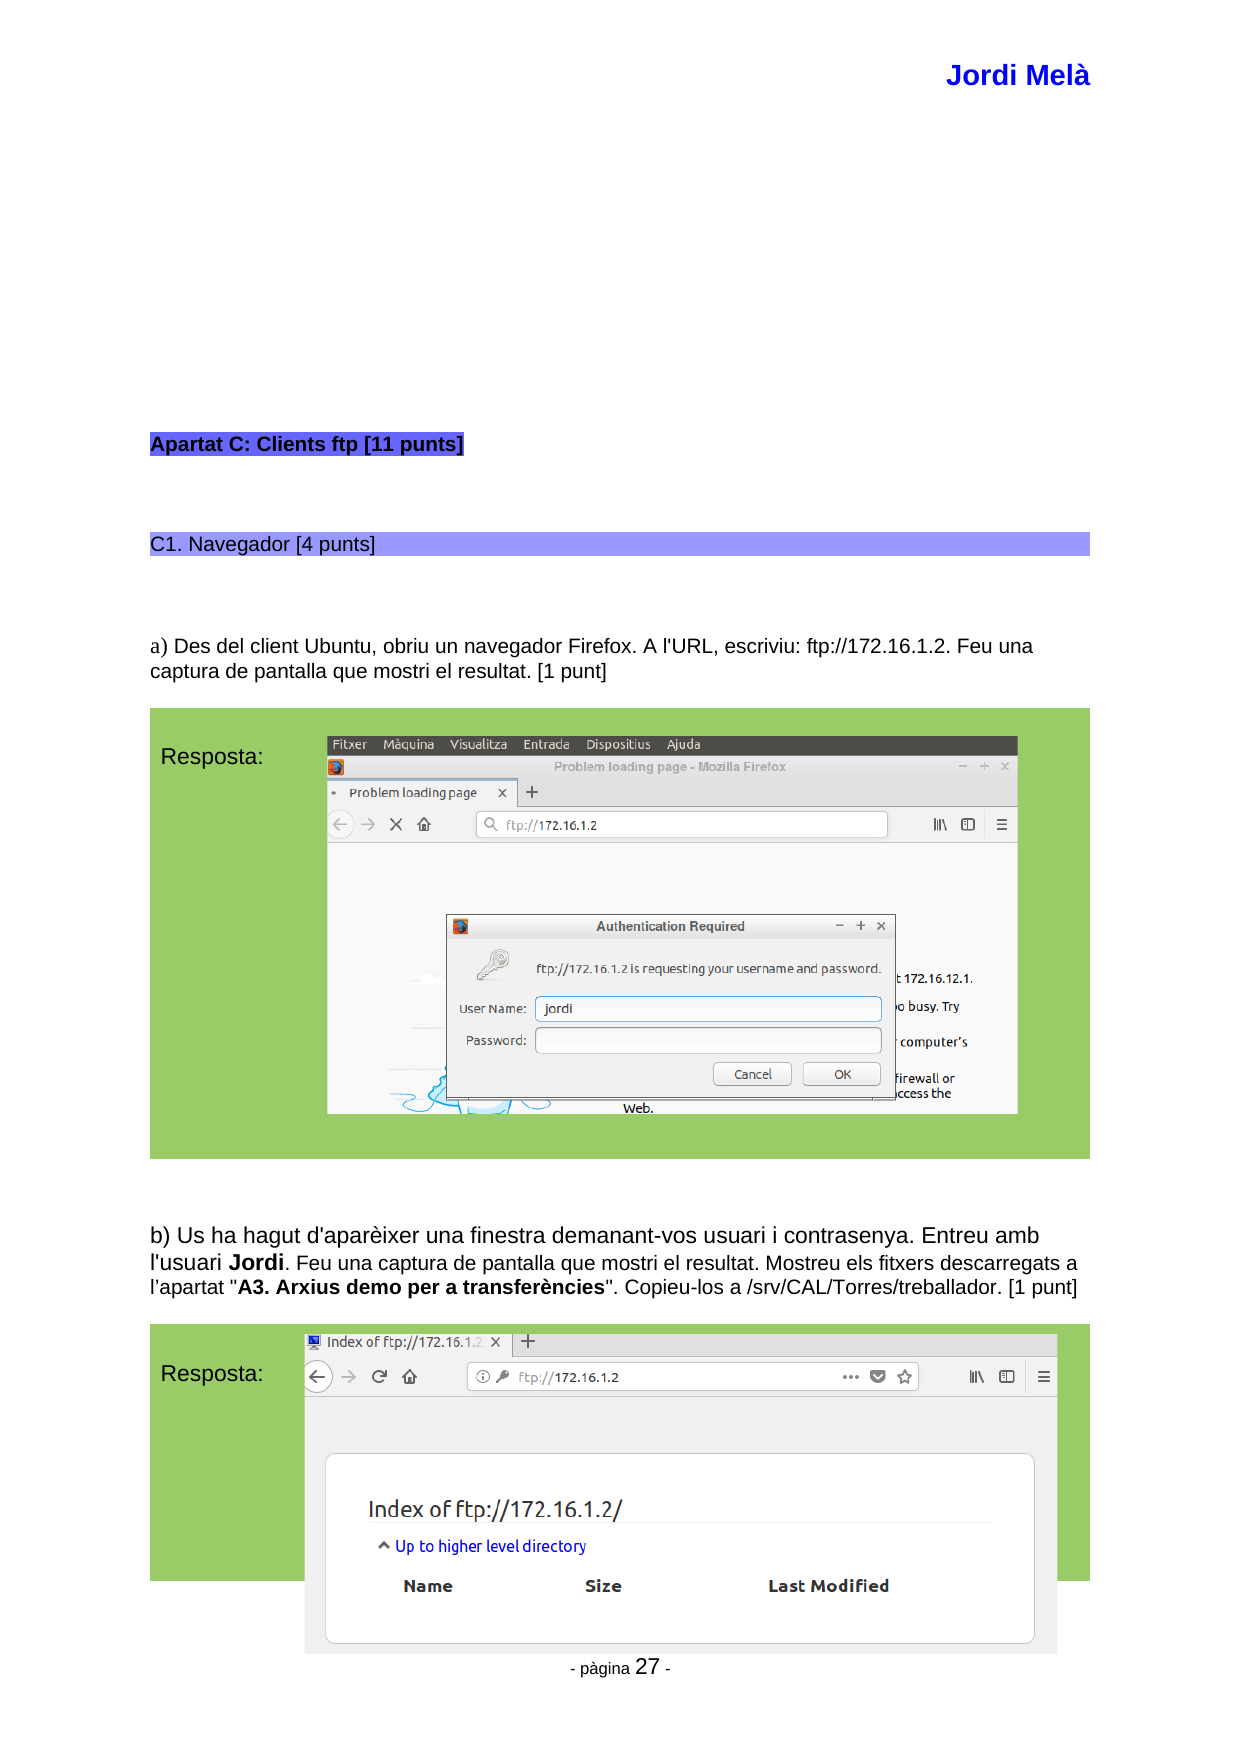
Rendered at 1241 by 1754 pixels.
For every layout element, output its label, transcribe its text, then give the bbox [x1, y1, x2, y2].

picture [327, 736, 1018, 1114]
table_cell [1058, 1421, 1090, 1581]
table_cell [150, 805, 1090, 1159]
text Apartat C: Clients ftp [11 punts] [150, 432, 1090, 456]
table_cell [150, 1421, 304, 1581]
text a) Des del client Ubuntu, obriu un navegador Firefox. A l'URL, escriviu: ftp://172.16.1.2. Feu una captura de pantalla que mostri el resultat. [1 punt] [150, 632, 1090, 682]
picture [304, 1334, 1058, 1654]
text C1. Navegador [4 punts] [150, 532, 1090, 556]
table_header Resposta: [150, 708, 1090, 805]
text b) Us ha hagut d'aparèixer una finestra demanant-vos usuari i contrasenya. Entreu amb l'usuari Jordi. Feu una captura de pantalla que mostri el resultat. Mostreu els fitxers descarregats a l’apartat "A3. Arxius demo per a transferències". Copieu-los a /srv/CAL/Torres/treballador. [1 punt] [150, 1222, 1090, 1299]
table_header Resposta: [150, 1324, 1090, 1421]
